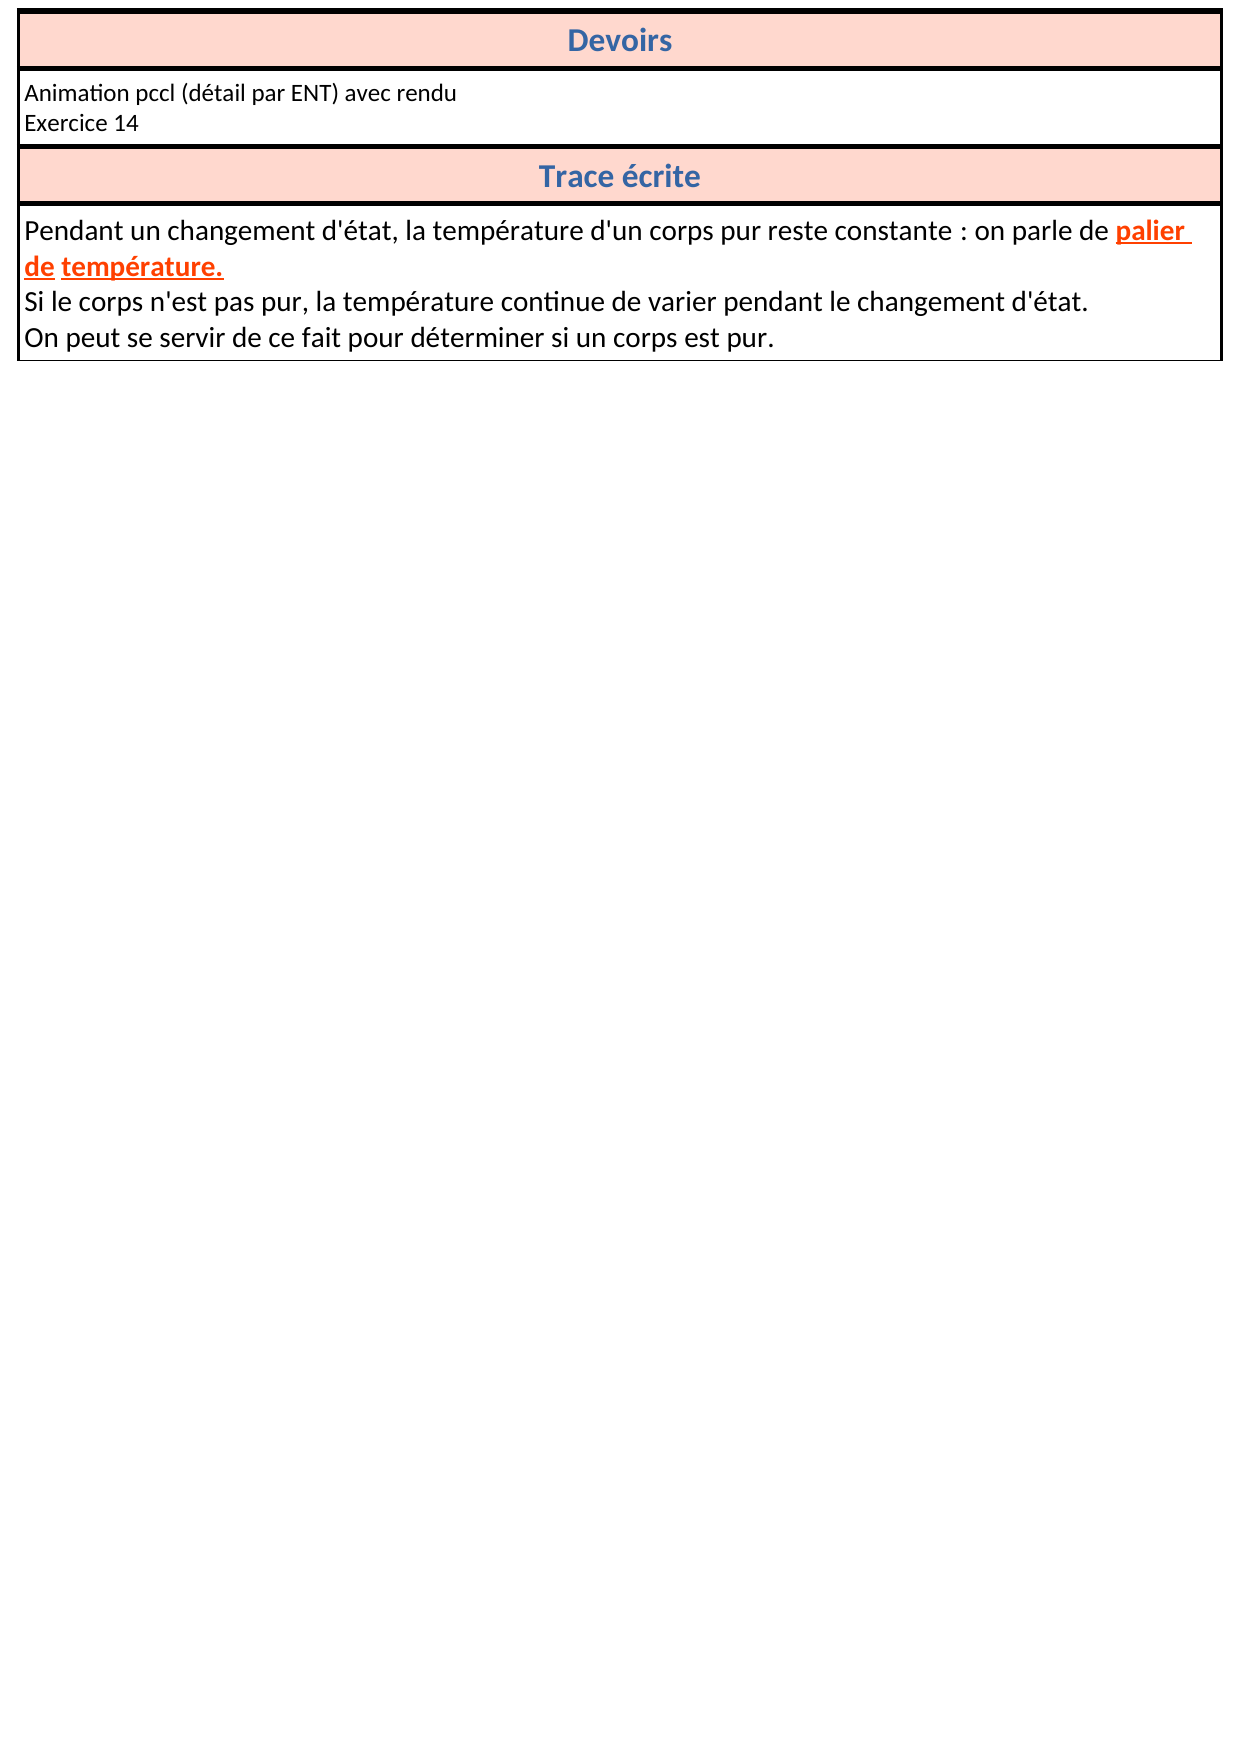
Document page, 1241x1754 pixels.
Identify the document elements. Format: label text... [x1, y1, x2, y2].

table_cell Trace écrite [20, 149, 1220, 201]
table_cell Devoirs [20, 14, 1220, 66]
table_cell Pendant un changement d'état, la température d'un corps pur reste constante : on parle de palier de température. Si le corps n'est pas pur, la température continue de varier pendant le changement d'état. On peut se servir de ce fait pour déterminer si un corps est pur. [20, 206, 1220, 360]
table_cell Animation pccl (détail par ENT) avec rendu Exercice 14 [20, 71, 1220, 143]
